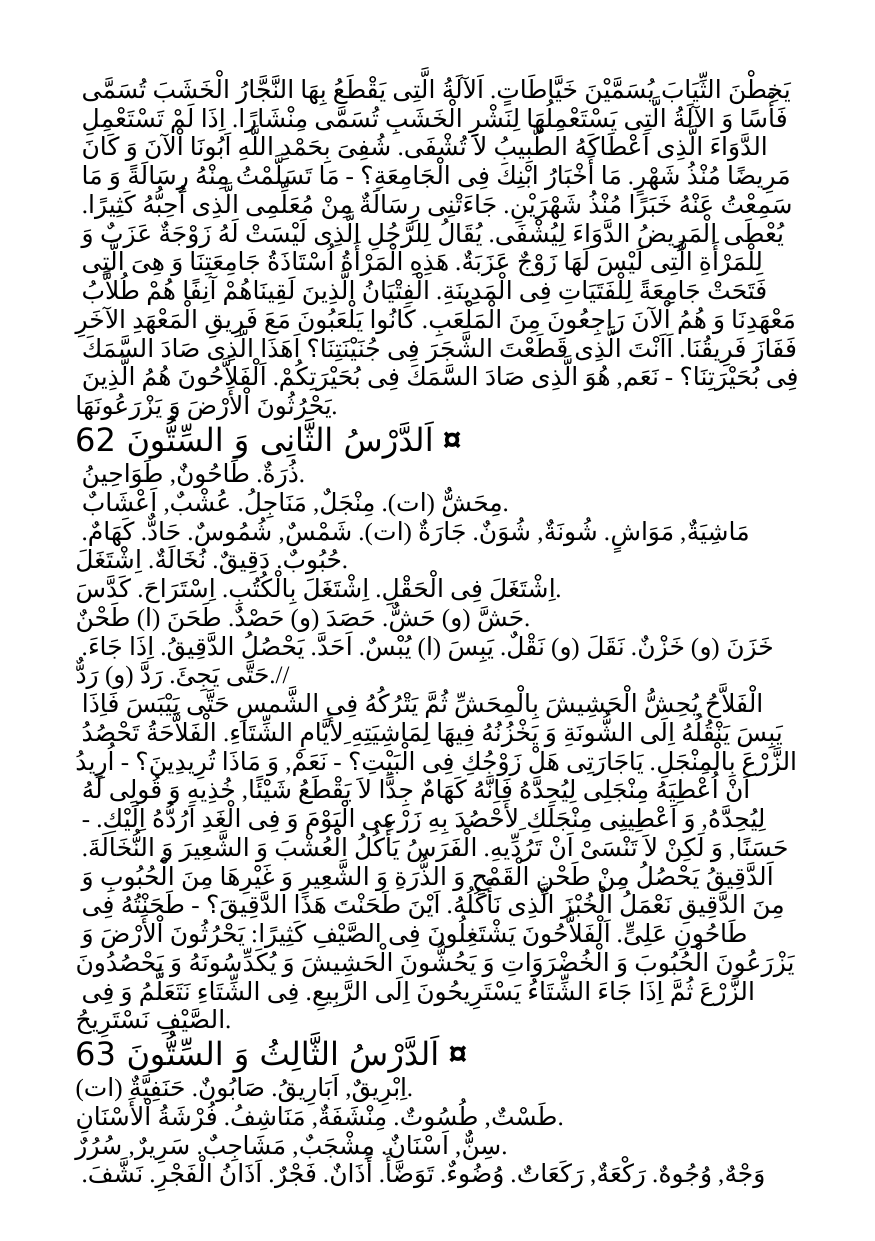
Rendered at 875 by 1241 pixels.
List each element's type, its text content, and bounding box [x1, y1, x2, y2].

subtitle اَلدَّرْسُ الثَّالِثُ وَ السِّتُّونَ 63 ¤ [75, 794, 799, 822]
text سِنٌّ, اَسْنَانٌ. مِشْجَبٌ, مَشَاجِبٌ. سَرِيرٌ, سُرُرٌ. [75, 880, 799, 909]
subtitle اَلدَّرْسُ الثَّانِى وَ السِّتُّونَ 62 ¤ [75, 190, 799, 219]
text اِبْرِيقٌ, اَبَارِيقُ. صَابُونٌ. حَنَفِيَّةٌ (ات). [75, 822, 799, 851]
text خَزَنَ (و) خَزْنٌ. نَقَلَ (و) نَقْلٌ. يَبِسَ (ا) يُبْسٌ. اَحَدَّ. يَحْصُلُ الدَّقِيقُ. اِذَا جَاءَ. حَتَّى يَجِئَ. رَدَّ (و) رَدٌّ.// [75, 391, 799, 449]
text ذُرَةٌ. طَاحُونٌ, طَوَاحِينُ. [75, 219, 799, 247]
text هَلْ رَأَيْتَ الضَّيْفَ الَّذى جَاءَنَا اَمْسِ نَهَارًا؟ هُوَ عَمُّنَا الَّذِى يَسْكُنُ فِى الرِّيفِ وَ قَدْ جَاءَنَا يَزُورُنَا. اَلْمَرْاَةُ الَّتِى تُعَلِّمُ التِّلْمِيذَاتِ تُسَمَّى مُعَلِّمَةً. اَلنِّسَاءُ اللاَّتِى يَخِطْنَ الثِّيَابَ يُسَمَّيْنَ خَيَّاطَاتٍ. اَلآلَةُ الَّتِى يَقْطَعُ بِهَا النَّجَّارُ الْخَشَبَ تُسَمَّى فَأْسًا وَ الآلَةُ الَّتِى يَسْتَعْمِلُهَا لِنَشْرِ الْخَشَبِ تُسَمَّى مِنْشَارًا. اِذَا لَمْ تَسْتَعْمِلِ الدَّوَاءَ الَّذِى اَعْطَاكَهُ الطَّبِيبُ لاَ تُشْفَى. شُفِىَ بِحَمْدِ اللَّهِ اَبُونَا اْلآنَ وَ كَانَ مَرِيضًا مُنْذُ شَهْرٍ. مَا أَخْبَارُ ابْنِكَ فِى الْجَامِعَةِ؟ - مَا تَسَلَّمْتُ مِنْهُ رِسَالَةً وَ مَا سَمِعْتُ عَنْهُ خَبَرًا مُنْذُ شَهْرَيْنِ. جَاءَتْنِى رِسَالَةٌ مِنْ مُعَلِّمِى الَّذِى اُحِبُّهُ كَثِيرًا. يُعْطَى الْمَرِيضُ الدَّوَاءَ لِيُشْفَى. يُقَالُ لِلرَّجُلِ الَّذِى لَيْسَتْ لَهُ زَوْجَةٌ عَزَبٌ وَ لِلْمَرْأَةِ الَّتِى لَيْسَ لَهَا زَوْجٌ عَزَبَةٌ. هَذِهِ الْمَرْأَةُ اُسْتَاذَةُ جَامِعَتِنَا وَ هِىَ الَّتِى فَتَحَتْ جَامِعَةً لِلْفَتَيَاتِ فِى الْمَدِينَةِ. الْفِتْيَانُ الَّذِينَ لَقِينَاهُمْ آنِفًا هُمْ طُلاَّبُ مَعْهَدِنَا وَ هُمُ اْلآنَ رَاجِعُونَ مِنَ الْمَلْعَبِ. كَانُوا يَلْعَبُونَ مَعَ فَرِيقِ الْمَعْهَدِ الآخَرِ فَفَازَ فَرِيقُنَا. اَاَنْتَ الَّذِى قَطَعْتَ الشَّجَرَ فِى جُنَيْنَتِنَا؟ اَهَذَا الَّذِى صَادَ السَّمَكَ فِى بُحَيْرَتِنَا؟ - نَعَم, هُوَ الَّذِى صَادَ السَّمَكَ فِى بُحَيْرَتِكُمْ. اَلْفَلاَّحُونَ هُمُ الَّذِينَ يَحْرُثُونَ اْلأَرْضَ وَ يَزْرَعُونَهَا. [75, 75, 799, 190]
text وَجْهٌ, وُجُوهٌ. رَكْعَةٌ, رَكَعَاتٌ. وُضُوءٌ. تَوَضَّأَ. أَذَانٌ. فَجْرٌ. اَذَانُ الْفَجْرِ. نَشَّفَ. اِسْتَيْقَظَ, يَسْتَيْقِظُ. أَخَّرَ, يُؤَخِّرُ. مُعَلَّقٌ. صُبْحٌ. ظُهْرٌ. عَصْرٌ. مَغْرِبٌ. عِشَاءٌ.// [75, 909, 799, 966]
text خُذِ الصَّابُونَ وَ هُنَاكَ الْمَاءُ فِى الْحَنَفِيَّةِ وَ اغْسِلْ وَجْهَكَ وَ يَدَيْكَ ثُمَّ اذْهَبْ اِلَى حُجْرَتِى وَ نَشِّفْ وَجْهَكَ وَ يَدَيْكَ بِالْمِنْشَفَةِ الْجَدِيدَةِ الْمُعَلَّقَةِ عَلَى الْمِشْجَبِ. اِسْتَيْقَظْتُ الْيَوْمَ بَاكِرًا فَسَمِعْتُ اَذَانَ الْفَجْرِ فَتَوَضَّأْتُ بِسُرْعَةٍ وَ رَكَضْتُ اِلَى الْمَسْجِدِ ِلأُصَلِّىَ الصُّبْحَ مَعَ الْجَمَاعَةِ. يَا وَلَدِى صُبَّ فِى اِبْرِيقِى مَاءً ِلأَتَوَضَّأَ. - نَعَم, يَا وَالِدِى, اَمَاءً بَارِدًا اَصُبُّ لَكَ اَمْ دَافِئًا؟ - بَلْ صُبَّ لِى مَاءً دَافِئًا. صَلاَةُ الْصُّبْحِ رَكْعَتَانِ. صَلاَةُ الظُّهْرِ اَرْبَعُ رَكَعَاتٍ. صَلاَةُ الْعَصْرِ اَرْبَعُ رَكَعَاتٍ. صَلاَةُ الْمَغْرِبِ ثَلاَثُ رَكَعَاتٍ. صَلاَةُ الْعِشَاءِ اَرْبَعُ رَكَعَاتٍ. تَوَضَّأَ عَبْدُ اللَّهِ فَنَشَّفَ وَجْهَهُ وَ يَدَيْهُ. صَلِّ جَمِيعَ الصَّلَوَاتِ فِى اَوْقَاتِهَا. وَ لاَ تُؤَخِّرْ صَلاَةً عَنْ وَقْتِهَا. اِسْتَعْمِلْ فُرْشَةَ اْلأَسْنَانِ دَائِمًا وَ نَظِّفْ بِهَا اَسْنَانَكَ قَبْلَ كُلِّ وُضُوءٍ. هَلْ اَنْتَ عَلَى الْوُضُوءِ؟ لاَ, لَسْتُ عَلَى الْوُضُوءِ. - اِذَنْ فَتَوَضَّأْ, هَذَا هُوَ اْلإِبْرِيقُ وَ الطَّسْتُ تَحْتَ السَّرِيرِ, عَلَيْنَا اَنْ نَحْضُرَ صَلاَةَ الْجَمَاعَةِ فِى الْمَسْجِدِ. اَيْنَ تَنَامُ؟ - اَنَامُ عَلَى سَرِيرِي فِى حُجْرَتِى. لِبَاسِى مُعَلَّقٌ عَلَى الْمِشْجَبِ فِى الدِّهْلِيزِ. [75, 966, 799, 1167]
text مِحَشٌّ (ات). مِنْجَلٌ, مَنَاجِلُ. عُشْبٌ, اَعْشَابٌ. [75, 247, 799, 276]
text حَشَّ (و) حَشٌّ. حَصَدَ (و) حَصْدٌ. طَحَنَ (ا) طَحْنٌ. [75, 362, 799, 391]
text مَاشِيَةٌ, مَوَاشٍ. شُونَةٌ, شُوَنٌ. جَارَةٌ (ات). شَمْسٌ, شُمُوسٌ. حَادٌّ. كَهَامٌ. حُبُوبٌ. دَقِيقٌ. نُخَالَةٌ. اِشْتَغَلَ. [75, 276, 799, 334]
text اِشْتَغَلَ فِى الْحَقْلِ. اِشْتَغَلَ بِالْكُتُبِ. اِسْتَرَاحَ. كَدَّسَ. [75, 334, 799, 362]
text الْفَلاَّحُ يُحِشُّ الْحَشِيشَ بِالْمِحَشِّ ثُمَّ يَتْرُكُهُ فِى الشَّمسِ حَتَّى يَيْبَسَ فَاِذَا يَبِسَ يَنْقُلُهُ اِلَى الشُّونَةِ وَ يَخْزُنُهُ فِيهَا لِمَاشِيَتِهِ ِلأَيَّامِ الشِّتَاءِ. الْفَلاَّحَةُ تَحْصُدُ الزَّرْعَ بِالْمِنْجَلِ. يَاجَارَتِى هَلْ زَوْجُكِ فِى الْبَيْتِ؟ - نَعَمْ, وَ مَاذَا تُرِيدِينَ؟ - اُرِيدُ اَنْ اُعْطِيَهُ مِنْجَلِى لِيُحِدَّهُ فَاِنَّهُ كَهَامٌ جِدًّا لاَ يَقْطَعُ شَيْئًا, خُذِيهِ وَ قُولِى لَهُ لِيُحِدَّهُ, وَ اَعْطِينِى مِنْجَلَكِ ِلأَحْصُدَ بِهِ زَرْعِى الْيَوْمَ وَ فِى الْغَدِ اَرُدُّهُ اِلَيْكِ. - حَسَنًا, وَ لَكِنْ لاَ تَنْسَىْ اَنْ تَرُدِّيهِ. الْفَرَسُ يَأْكُلُ الْعُشْبَ وَ الشَّعِيرَ وَ النُّخَالَةَ. اَلدَّقِيقُ يَحْصُلُ مِنْ طَحْنِ الْقَمْحِ وَ الذُّرَةِ وَ الشَّعِيرِ وَ غَيْرِهَا مِنَ الْحُبُوبِ وَ مِنَ الدَّقِيقِ نَعْمَلُ الْخُبْزَ الَّذِى نَأْكُلُهُ. اَيْنَ طَحَنْتَ هَذَا الدَّقِيقَ؟ - طَحَنْتُهُ فِى طَاحُونِ عَلِىٍّ. اَلْفَلاَّحُونَ يَشْتَغِلُونَ فِى الصَّيْفِ كَثِيرًا: يَحْرُثُونَ اْلأَرْضَ وَ يَزْرَعُونَ الْحُبُوبَ وَ الْخُضْرَوَاتِ وَ يَحُشُّونَ الْحَشِيشَ وَ يُكَدِّسُونَهُ وَ يَحْصُدُونَ الزَّرْعَ ثُمَّ اِذَا جَاءَ الشِّتَاءُ يَسْتَرِيحُونَ اِلَى الرَّبِيعِ. فِى الشِّتَاءِ نَتَعَلَّمُ وَ فِى الصَّيْفِ نَسْتَرِيحُ. [75, 449, 799, 794]
text طَسْتٌ, طُسُوتٌ. مِنْشَفَةٌ, مَنَاشِفُ. فُرْشَةُ اْلأَسْنَانِ. [75, 851, 799, 880]
